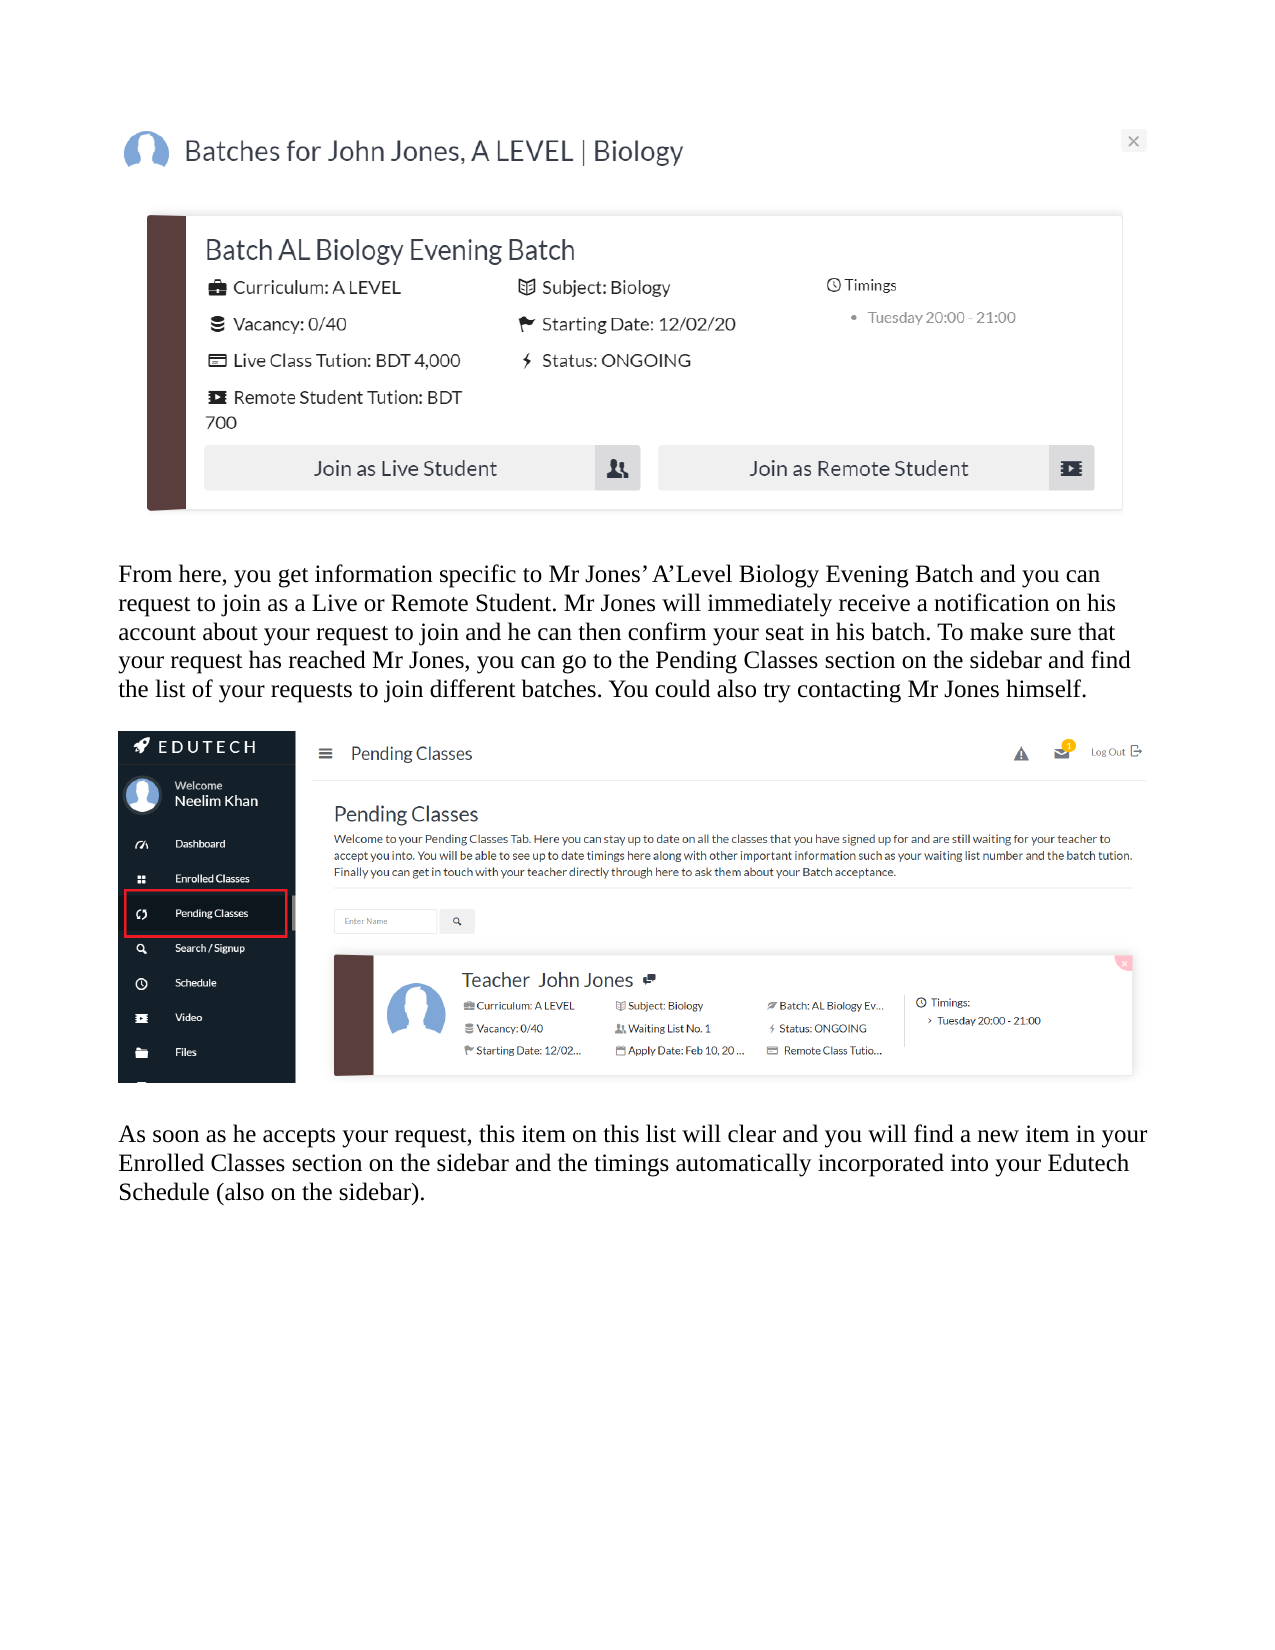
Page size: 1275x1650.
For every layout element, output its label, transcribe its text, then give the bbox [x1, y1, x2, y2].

text From here, you get information specific to Mr Jones’ A’Level Biology Evening Batch and you can request to join as a Live or Remote Student. Mr Jones will immediately receive a notification on his account about your request to join and he can then confirm your seat in his batch. To make sure that your request has reached Mr Jones, you can go to the Pending Classes section on the sidebar and find the list of your requests to join different batches. You could also try contacting Mr Jones himself. [118, 559, 1157, 703]
text As soon as he accepts your request, this item on this list will clear and you will find a new item in your Enrolled Classes section on the sidebar and the timings automatically incorporated into your Edutech Schedule (also on the sidebar). [118, 1119, 1157, 1205]
picture [118, 731, 1157, 1091]
picture [118, 118, 1157, 531]
